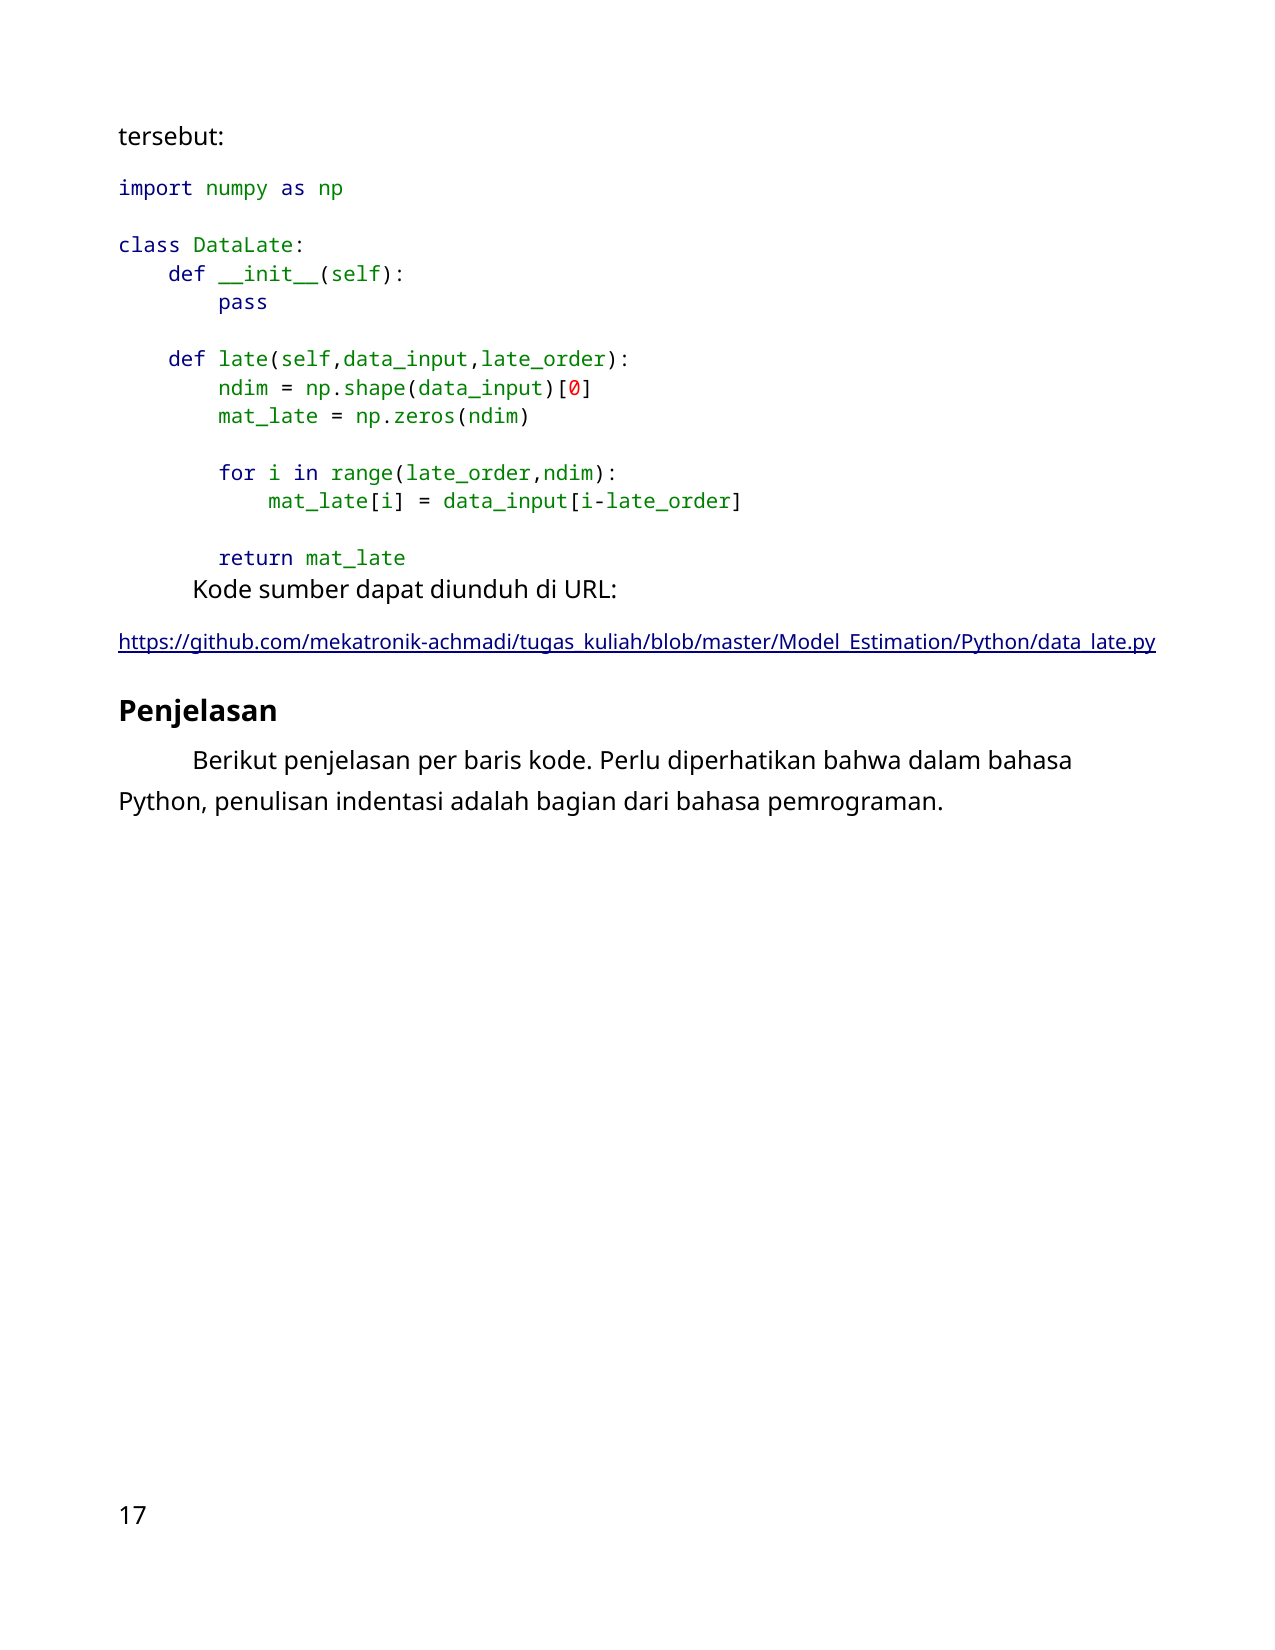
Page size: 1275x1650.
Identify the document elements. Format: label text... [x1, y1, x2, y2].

text https://github.com/mekatronik-achmadi/tugas_kuliah/blob/master/Model_Estimation/Python/data_late.py [118, 627, 1157, 656]
text for i in range(late_order,ndim): [118, 458, 1157, 486]
text mat_late[i] = data_input[i-late_order] [118, 486, 1157, 515]
text import numpy as np [118, 173, 1157, 202]
text tersebut: [118, 118, 1157, 152]
subtitle Penjelasan [118, 690, 1157, 730]
text pass [118, 287, 1157, 316]
text return mat_late [118, 543, 1157, 572]
text Berikut penjelasan per baris kode. Perlu diperhatikan bahwa dalam bahasa Python, penulisan indentasi adalah bagian dari bahasa pemrograman. [118, 743, 1157, 858]
text ndim = np.shape(data_input)[0] [118, 373, 1157, 401]
text def late(self,data_input,late_order): [118, 344, 1157, 373]
text def __init__(self): [118, 259, 1157, 287]
text Kode sumber dapat diunduh di URL: [118, 572, 1157, 606]
text mat_late = np.zeros(ndim) [118, 401, 1157, 429]
text class DataLate: [118, 230, 1157, 259]
